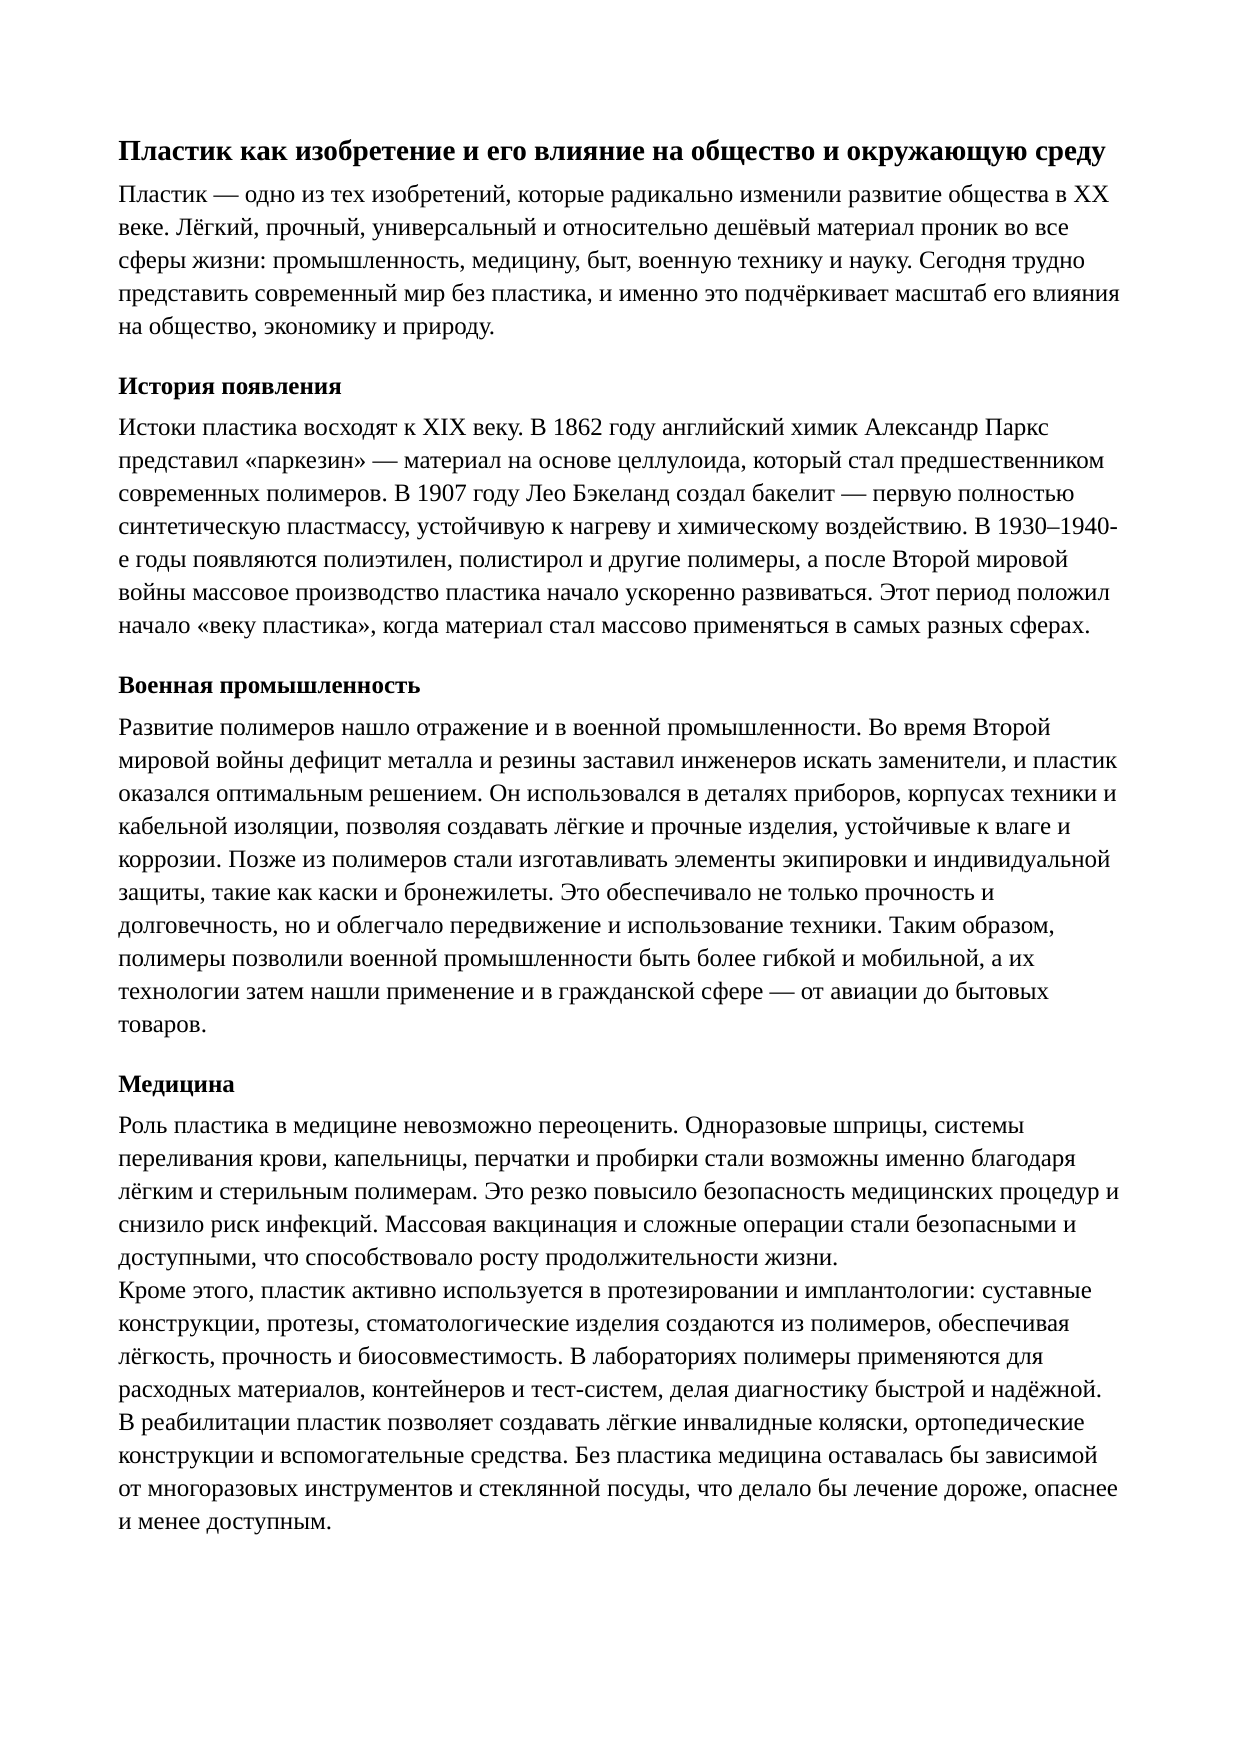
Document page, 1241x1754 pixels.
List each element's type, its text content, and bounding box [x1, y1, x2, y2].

text Истоки пластика восходят к XIX веку. В 1862 году английский химик Александр Паркс представил «паркезин» — материал на основе целлулоида, который стал предшественником современных полимеров. В 1907 году Лео Бэкеланд создал бакелит — первую полностью синтетическую пластмассу, устойчивую к нагреву и химическому воздействию. В 1930–1940-е годы появляются полиэтилен, полистирол и другие полимеры, а после Второй мировой войны массовое производство пластика начало ускоренно развиваться. Этот период положил начало «веку пластика», когда материал стал массово применяться в самых разных сферах. [118, 412, 1122, 639]
subtitle Пластик как изобретение и его влияние на общество и окружающую среду [118, 133, 1122, 166]
text Роль пластика в медицине невозможно переоценить. Одноразовые шприцы, системы переливания крови, капельницы, перчатки и пробирки стали возможны именно благодаря лёгким и стерильным полимерам. Это резко повысило безопасность медицинских процедур и снизило риск инфекций. Массовая вакцинация и сложные операции стали безопасными и доступными, что способствовало росту продолжительности жизни. Кроме этого, пластик активно используется в протезировании и имплантологии: суставные конструкции, протезы, стоматологические изделия создаются из полимеров, обеспечивая лёгкость, прочность и биосовместимость. В лабораториях полимеры применяются для расходных материалов, контейнеров и тест-систем, делая диагностику быстрой и надёжной. В реабилитации пластик позволяет создавать лёгкие инвалидные коляски, ортопедические конструкции и вспомогательные средства. Без пластика медицина оставалась бы зависимой от многоразовых инструментов и стеклянной посуды, что делало бы лечение дороже, опаснее и менее доступным. [118, 1110, 1122, 1535]
subtitle Военная промышленность [118, 670, 1122, 699]
subtitle Медицина [118, 1069, 1122, 1098]
text Развитие полимеров нашло отражение и в военной промышленности. Во время Второй мировой войны дефицит металла и резины заставил инженеров искать заменители, и пластик оказался оптимальным решением. Он использовался в деталях приборов, корпусах техники и кабельной изоляции, позволяя создавать лёгкие и прочные изделия, устойчивые к влаге и коррозии. Позже из полимеров стали изготавливать элементы экипировки и индивидуальной защиты, такие как каски и бронежилеты. Это обеспечивало не только прочность и долговечность, но и облегчало передвижение и использование техники. Таким образом, полимеры позволили военной промышленности быть более гибкой и мобильной, а их технологии затем нашли применение и в гражданской сфере — от авиации до бытовых товаров. [118, 712, 1122, 1038]
text Пластик — одно из тех изобретений, которые радикально изменили развитие общества в XX веке. Лёгкий, прочный, универсальный и относительно дешёвый материал проник во все сферы жизни: промышленность, медицину, быт, военную технику и науку. Сегодня трудно представить современный мир без пластика, и именно это подчёркивает масштаб его влияния на общество, экономику и природу. [118, 179, 1122, 339]
subtitle История появления [118, 371, 1122, 400]
